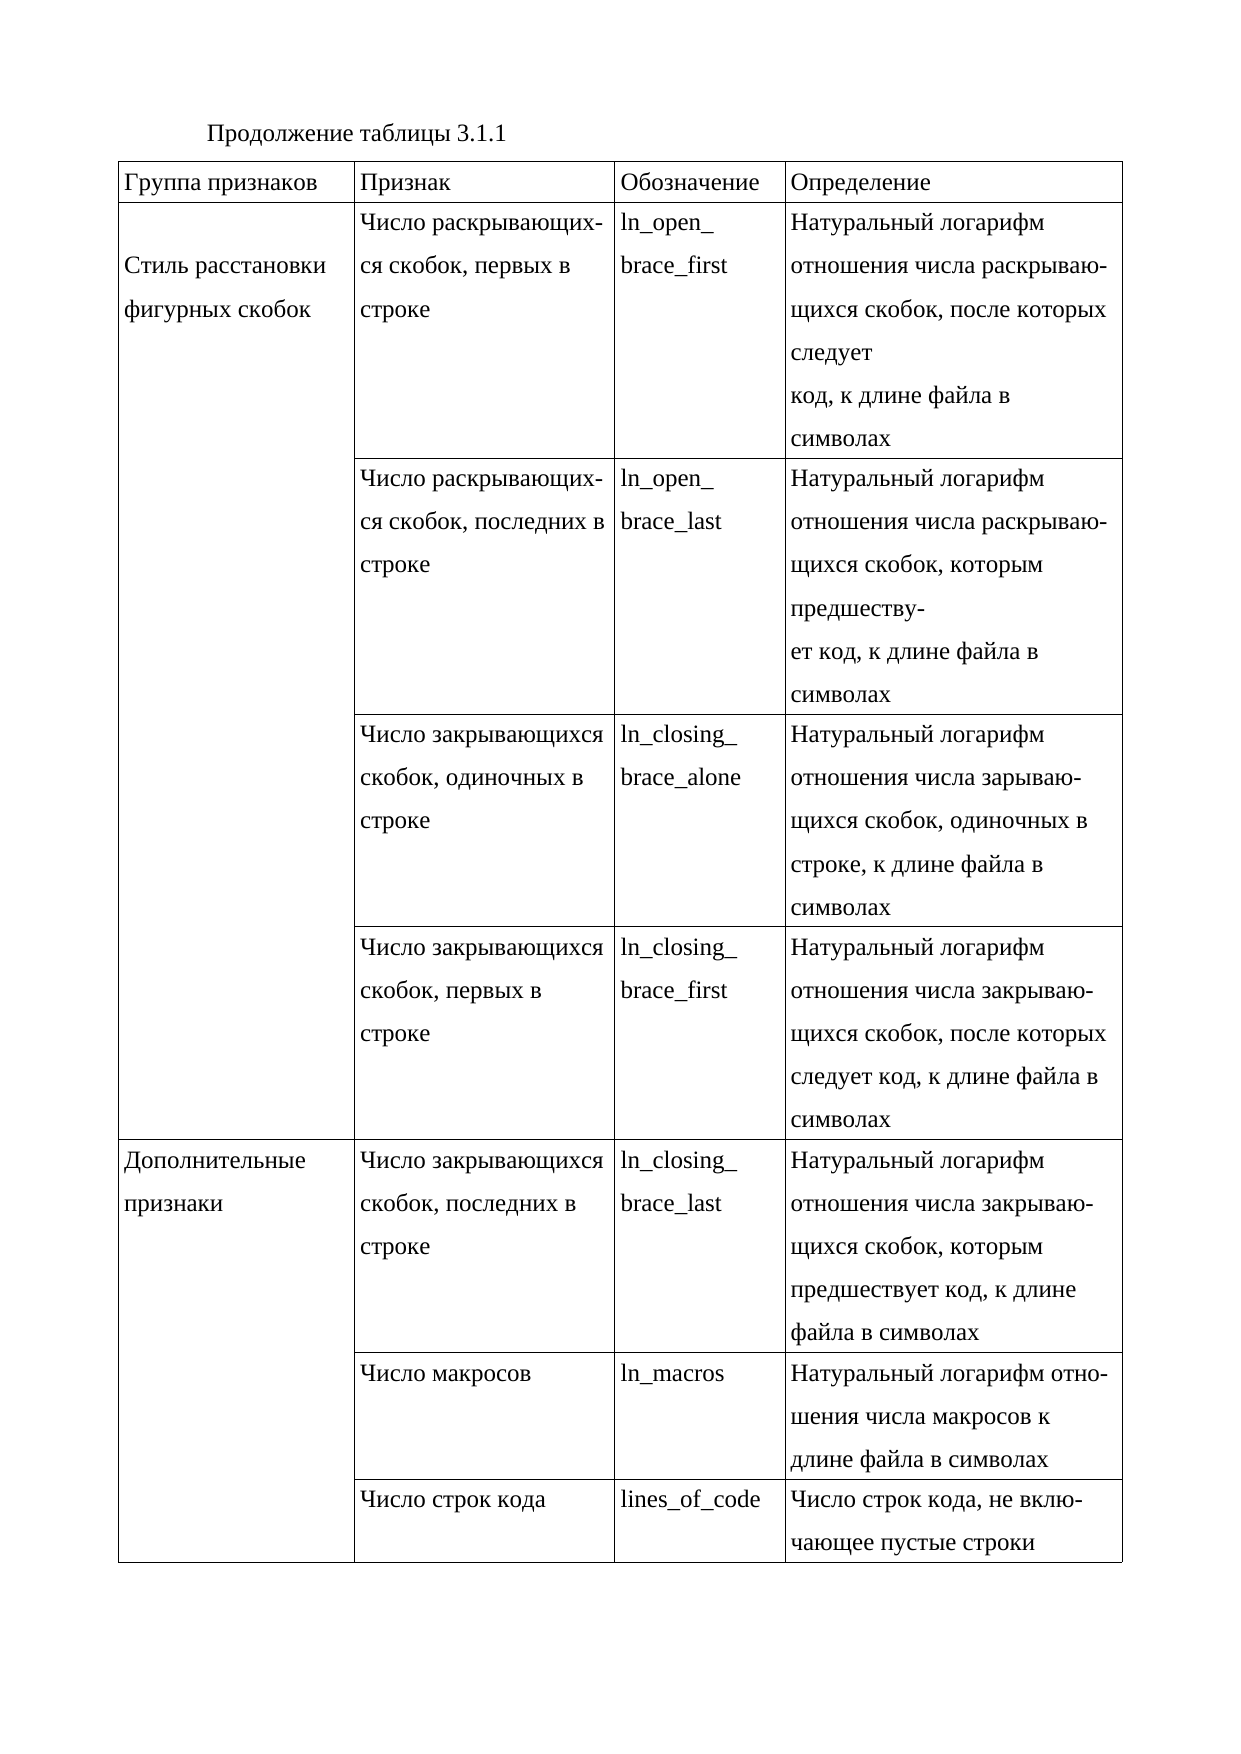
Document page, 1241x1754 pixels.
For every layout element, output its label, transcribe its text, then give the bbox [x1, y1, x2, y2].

table_cell ln_open_ brace_last [615, 459, 785, 713]
table_cell Число раскрывающих-ся скобок, первых в строке [355, 203, 614, 457]
table_header Признак [355, 162, 614, 202]
table_cell ln_closing_ brace_first [615, 927, 785, 1139]
table_cell Натуральный логарифм отношения числа закрываю-щихся скобок, которым предшествует код, к длине файла в символах [786, 1140, 1122, 1352]
table_cell Натуральный логарифм отношения числа раскрываю-щихся скобок, которым предшеству- ет код, к длине файла в символах [786, 459, 1122, 713]
table_cell Число закрывающихся скобок, последних в строке [355, 1140, 614, 1352]
text Продолжение таблицы 3.1.1 [118, 118, 1122, 147]
table_cell lines_of_code [615, 1480, 785, 1562]
table_cell Число макросов [355, 1353, 614, 1478]
table_cell Дополнительные признаки [119, 1140, 354, 1562]
table_cell Число закрывающихся скобок, первых в строке [355, 927, 614, 1139]
table_cell Натуральный логарифм отношения числа закрываю-щихся скобок, после которых следует код, к длине файла в символах [786, 927, 1122, 1139]
table_cell ln_macros [615, 1353, 785, 1478]
table_cell Число строк кода, не вклю-чающее пустые строки [786, 1480, 1122, 1562]
table_cell Стиль расстановки фигурных скобок [119, 203, 354, 1139]
table_header Группа признаков [119, 162, 354, 202]
table_cell Натуральный логарифм отно- шения числа макросов к длине файла в символах [786, 1353, 1122, 1478]
table_cell Число раскрывающих-ся скобок, последних в строке [355, 459, 614, 713]
table_cell ln_open_ brace_first [615, 203, 785, 457]
table_cell Натуральный логарифм отношения числа зарываю-щихся скобок, одиночных в строке, к длине файла в символах [786, 715, 1122, 926]
table_cell ln_closing_ brace_last [615, 1140, 785, 1352]
table_cell ln_closing_ brace_alone [615, 715, 785, 926]
table_cell Натуральный логарифм отношения числа раскрываю-щихся скобок, после которых следует код, к длине файла в символах [786, 203, 1122, 457]
table_cell Число закрывающихся скобок, одиночных в строке [355, 715, 614, 926]
table_header Обозначение [615, 162, 785, 202]
table_cell Число строк кода [355, 1480, 614, 1562]
table_header Определение [786, 162, 1122, 202]
